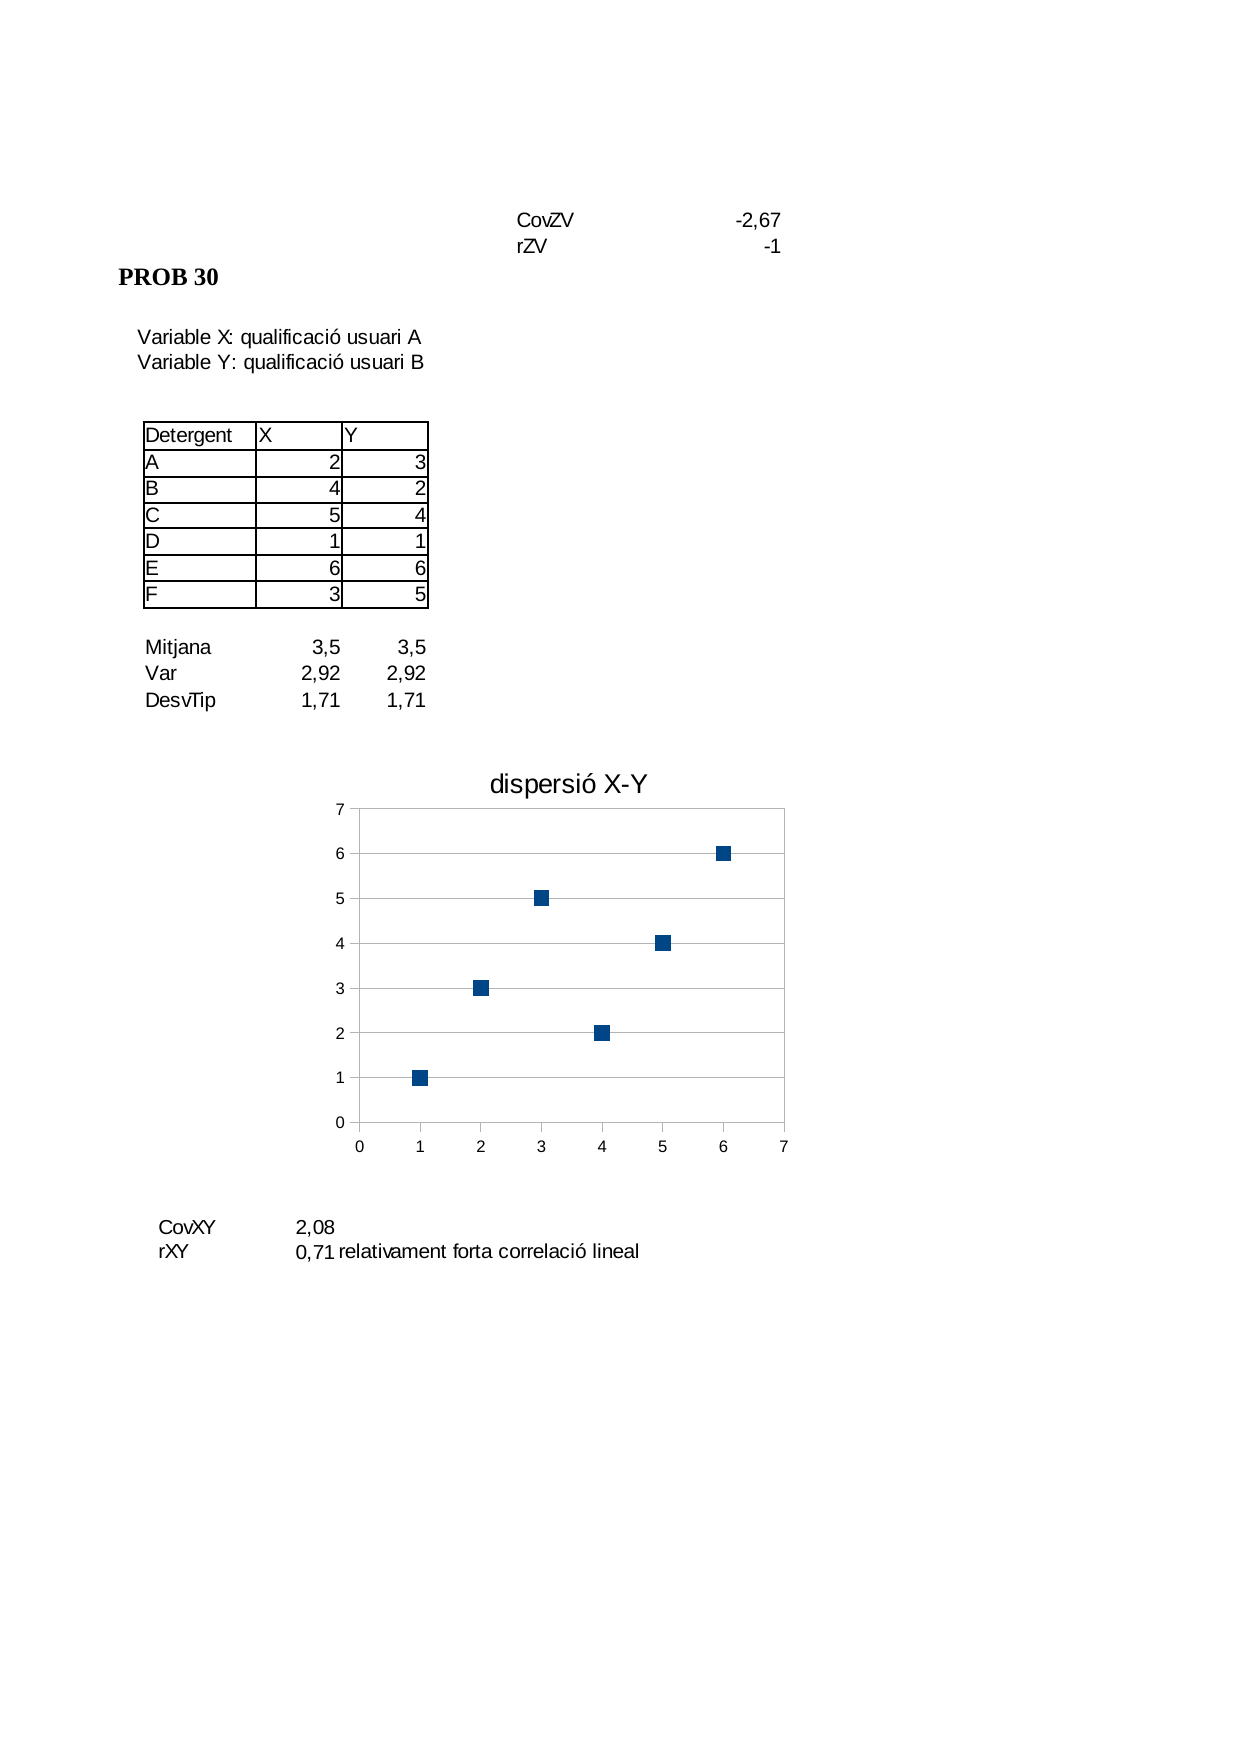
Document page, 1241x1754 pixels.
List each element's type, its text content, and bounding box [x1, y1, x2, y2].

text PROB 30 [118, 204, 1122, 291]
